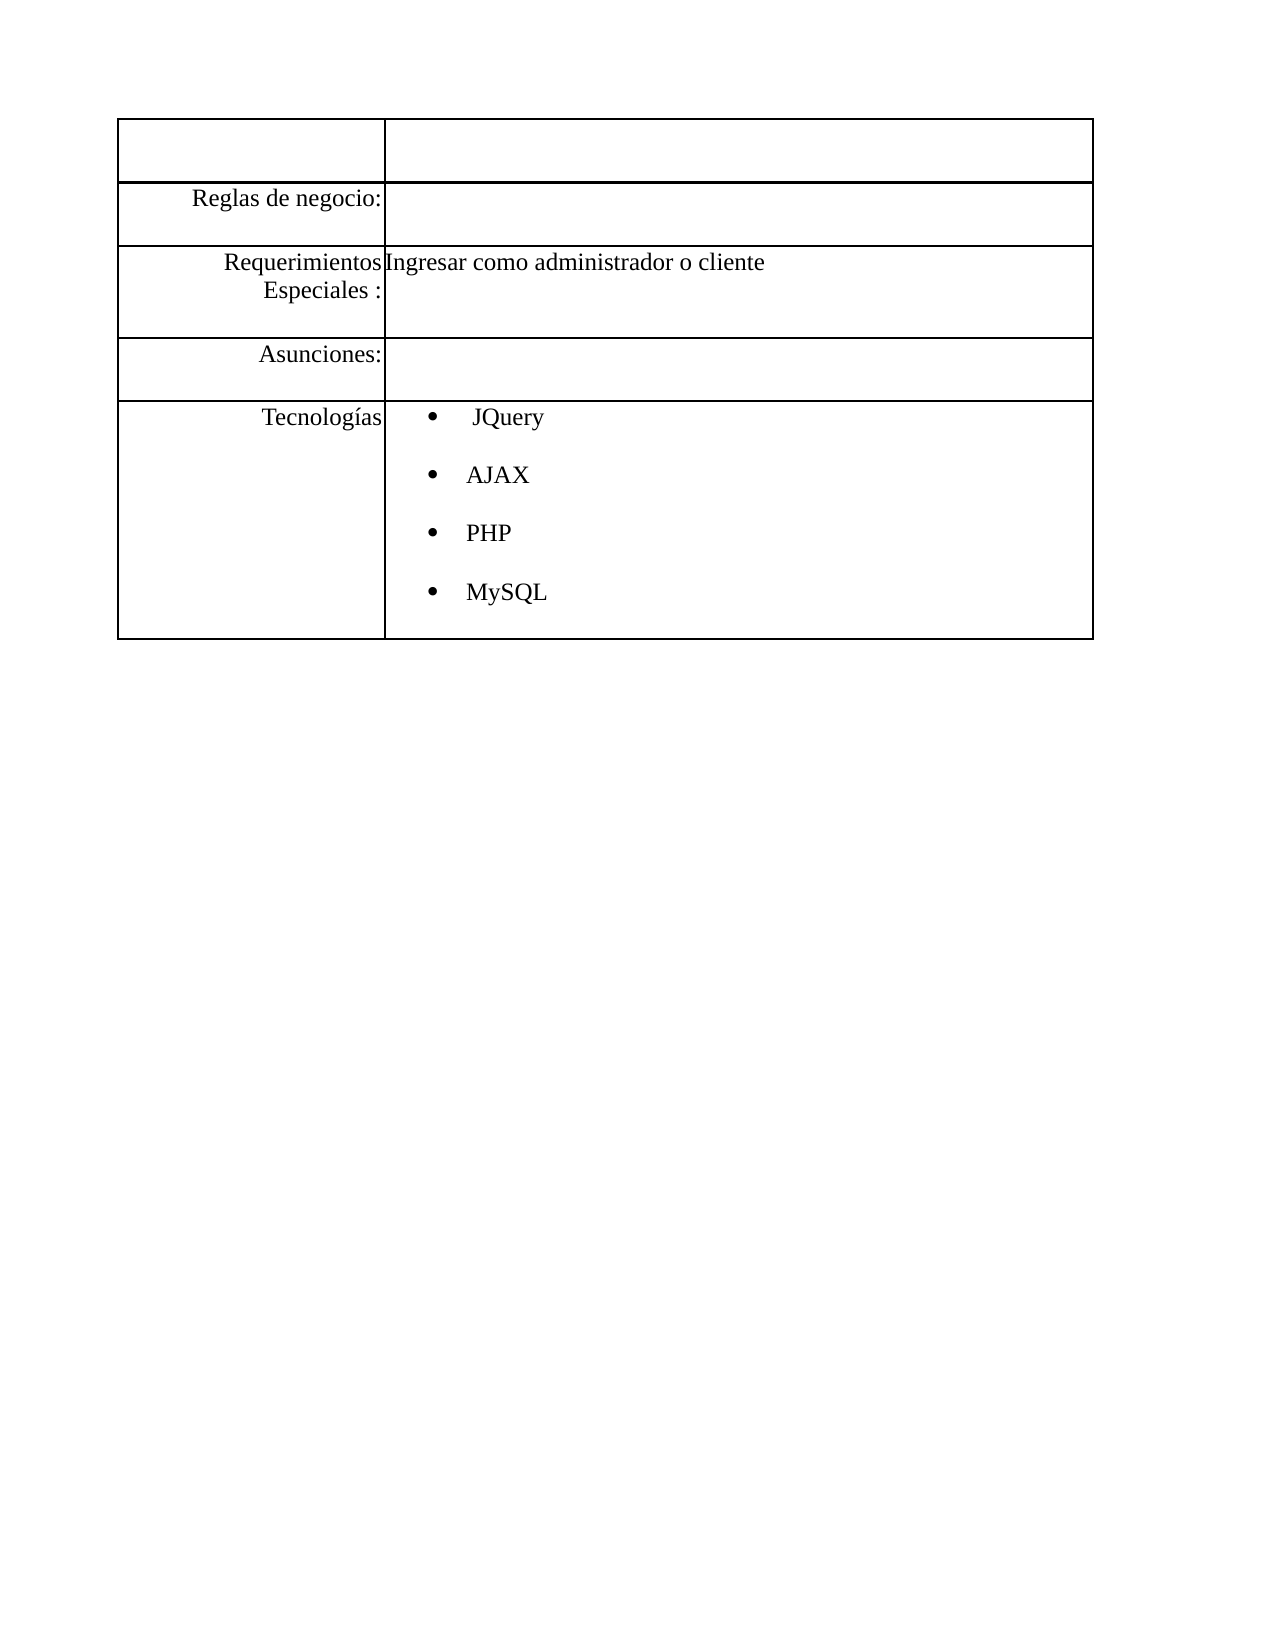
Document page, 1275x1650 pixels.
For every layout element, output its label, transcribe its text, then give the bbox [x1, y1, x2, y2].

table_cell Ingresar como administrador o cliente [386, 247, 1092, 337]
table_cell Asunciones: [119, 339, 384, 400]
table_cell JQuery AJAX PHP MySQL [386, 402, 1092, 638]
table_cell [119, 120, 384, 181]
table_cell [386, 120, 1092, 181]
table_cell Tecnologías [119, 402, 384, 638]
table_cell Requerimientos Especiales : [119, 247, 384, 337]
table_cell Reglas de negocio: [119, 184, 384, 244]
table_cell [386, 184, 1092, 244]
table_cell [386, 339, 1092, 400]
